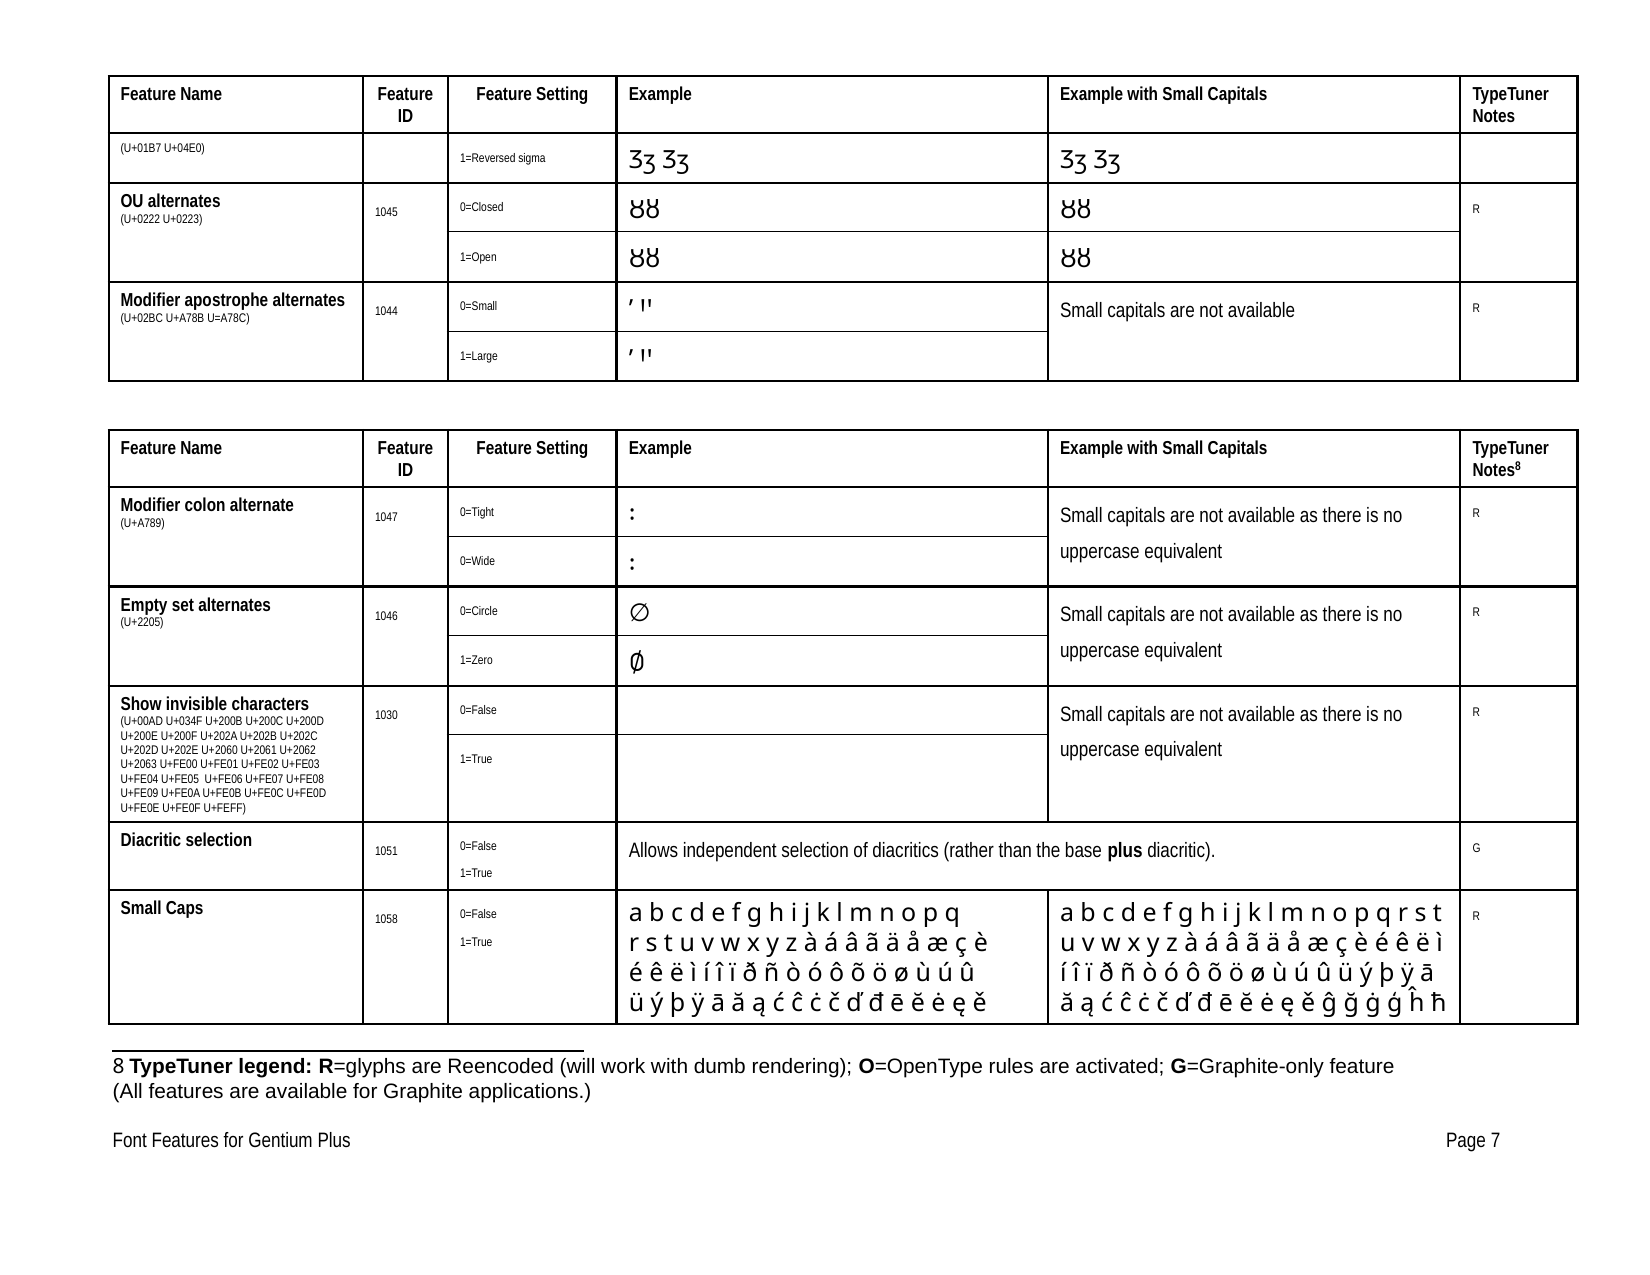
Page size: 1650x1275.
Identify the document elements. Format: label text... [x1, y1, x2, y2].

table_cell Empty set alternates (U+2205) [110, 588, 362, 684]
table_cell 0=False 1=True [449, 823, 615, 889]
table_cell R [1461, 588, 1576, 684]
table_cell [1461, 134, 1576, 182]
table_header Feature Name [110, 77, 362, 132]
table_cell 0=False [449, 687, 615, 734]
table_cell Ʒʒ Ӡӡ [618, 134, 1047, 182]
table_header Example [618, 431, 1047, 486]
table_cell ꞉ [618, 537, 1047, 585]
table_cell G [1461, 823, 1576, 889]
table_cell 1=Reversed sigma [449, 134, 615, 182]
table_cell Ȣȣ [618, 232, 1047, 281]
table_cell Ȣȣ [1049, 232, 1459, 281]
table_cell R [1461, 184, 1576, 281]
table_cell a b c d e f g h i j k l m n o p q r s t u v w x y z à á â ã ä å æ ç è é ê ë ì í î ï ð ñ ò ó ô õ ö ø ù ú û ü ý þ ÿ ā ă ą ć ĉ ċ č ď đ ē ĕ ė ę ě ĝ ğ ġ ģ ĥ ħ [1049, 891, 1459, 1023]
table_cell R [1461, 687, 1576, 821]
table_cell OU alternates (U+0222 U+0223) [110, 184, 362, 281]
table_cell ꞉ [618, 488, 1047, 536]
table_cell 1=True [449, 735, 615, 821]
table_cell Modifier apostrophe alternates (U+02BC U+A78B U=A78C) [110, 283, 362, 380]
table_cell 0=Wide [449, 537, 615, 585]
table_cell [1049, 331, 1459, 380]
table_cell R [1461, 488, 1576, 585]
table_cell ­ ͏ ​ ‌ ‍ ‎ ‏ ‪ ‫ ‬ ‭ ‮ ⁠ ⁡ ⁢ ⁣ ︀ ︁ ︂ ︃ ︄ ︅ ︆ ︇ ︈ ︉ ︊ ︋ ︌ ︍ ︎ ️ ﻿ [618, 735, 1047, 821]
table_cell Ȣȣ [618, 184, 1047, 231]
table_cell [364, 134, 447, 182]
table_cell (U+01B7 U+04E0) [110, 134, 362, 182]
table_cell Small Caps [110, 891, 362, 1023]
table_cell R [1461, 891, 1576, 1023]
table_header Feature ID [364, 77, 447, 132]
table_cell Allows independent selection of diacritics (rather than the base plus diacritic). [618, 823, 1459, 889]
table_cell 0=False 1=True [449, 891, 615, 1023]
table_cell 1058 [364, 891, 447, 1023]
table_cell 1045 [364, 184, 447, 281]
table_cell 0=Tight [449, 488, 615, 536]
table_cell 1=Zero [449, 636, 615, 684]
table_cell Small capitals are not available as there is no uppercase equivalent [1049, 687, 1459, 821]
table_cell 1051 [364, 823, 447, 889]
table_cell 0=Closed [449, 184, 615, 231]
table_cell 0=Circle [449, 588, 615, 635]
table_cell Ȣȣ [1049, 184, 1459, 231]
table_cell Small capitals are not available [1049, 283, 1459, 331]
table_cell ʼ Ꞌꞌ [618, 283, 1047, 331]
table_header Feature Name [110, 431, 362, 486]
table_cell 1047 [364, 488, 447, 585]
table_cell Small capitals are not available as there is no uppercase equivalent [1049, 488, 1459, 585]
table_cell a b c d e f g h i j k l m n o p q r s t u v w x y z à á â ã ä å æ ç è é ê ë ì í î ï ð ñ ò ó ô õ ö ø ù ú û ü ý þ ÿ ā ă ą ć ĉ ċ č ď đ ē ĕ ė ę ě [618, 891, 1047, 1023]
table_header Feature Setting [449, 77, 615, 132]
table_header TypeTuner Notes [1461, 431, 1576, 486]
table_cell Show invisible characters (U+00AD U+034F U+200B U+200C U+200D U+200E U+200F U+202A U+202B U+202C U+202D U+202E U+2060 U+2061 U+2062 U+2063 U+FE00 U+FE01 U+FE02 U+FE03 U+FE04 U+FE05 U+FE06 U+FE07 U+FE08 U+FE09 U+FE0A U+FE0B U+FE0C U+FE0D U+FE0E U+FE0F U+FEFF) [110, 687, 362, 821]
table_header Example with Small Capitals [1049, 431, 1459, 486]
table_cell ∅ [618, 636, 1047, 684]
table_cell 0=Small [449, 283, 615, 331]
table_cell R [1461, 283, 1576, 380]
table_cell 1=Large [449, 332, 615, 380]
table_cell ʼ Ꞌꞌ [618, 332, 1047, 380]
table_header TypeTuner Notes [1461, 77, 1576, 132]
table_cell 1=Open [449, 232, 615, 281]
table_header Feature ID [364, 431, 447, 486]
table_header Example with Small Capitals [1049, 77, 1459, 132]
table_cell 1030 [364, 687, 447, 821]
table_cell ­ ͏ ​ ‌ ‍ ‎ ‏ ‪ ‫ ‬ ‭ ‮ ⁠ ⁡ ⁢ ⁣ ︀ ︁ ︂ ︃ ︄ ︅ ︆ ︇ ︈ ︉ ︊ ︋ ︌ ︍ ︎ ️ ﻿ [618, 687, 1047, 734]
table_cell Small capitals are not available as there is no uppercase equivalent [1049, 588, 1459, 684]
table_cell Modifier colon alternate (U+A789) [110, 488, 362, 585]
table_cell ∅ [618, 588, 1047, 635]
table_cell Ʒʒ Ӡӡ [1049, 134, 1459, 182]
table_cell 1046 [364, 588, 447, 684]
table_cell 1044 [364, 283, 447, 380]
table_cell Diacritic selection [110, 823, 362, 889]
table_header Example [618, 77, 1047, 132]
table_header Feature Setting [449, 431, 615, 486]
